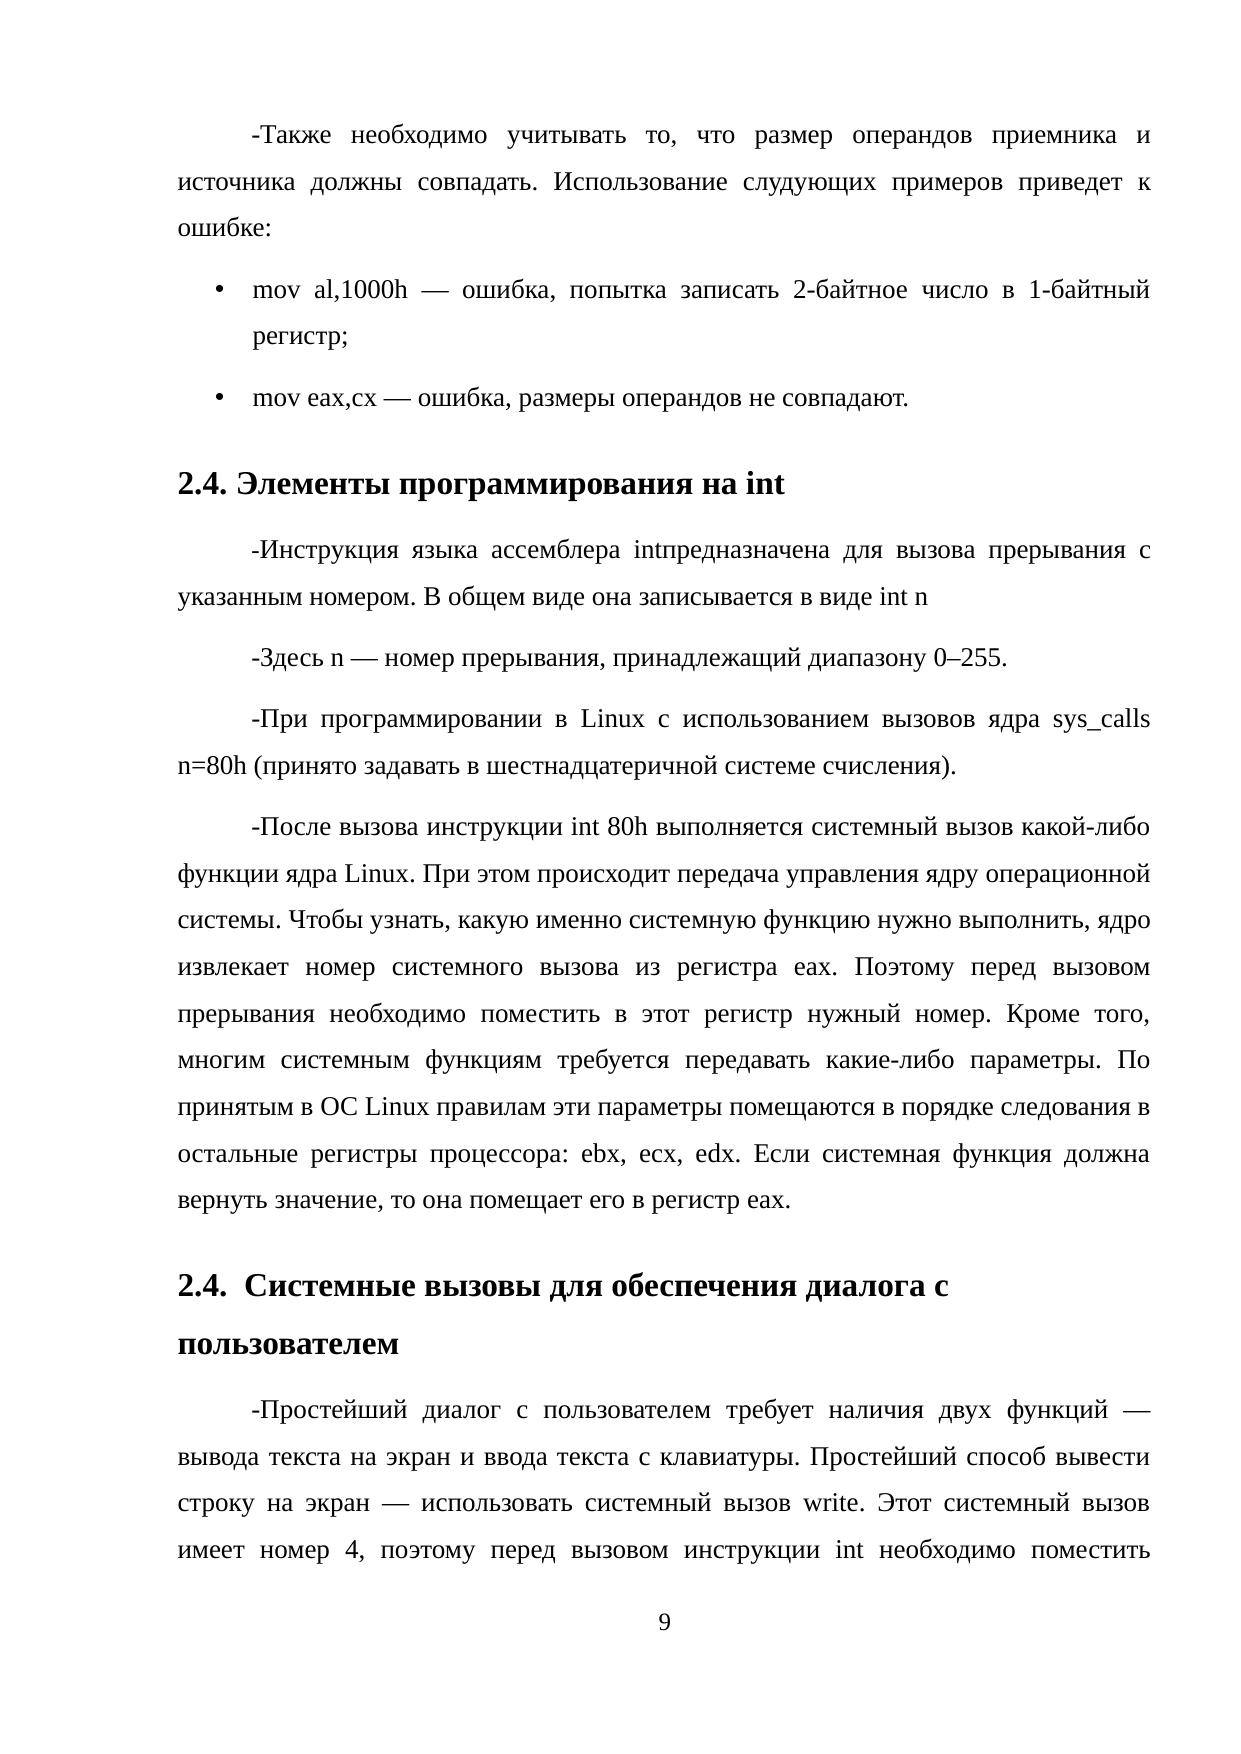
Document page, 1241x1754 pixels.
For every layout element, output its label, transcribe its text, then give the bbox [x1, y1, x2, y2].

text -Простейший диалог с пользователем требует наличия двух функций — вывода текста на экран и ввода текста с клавиатуры. Простейший способ вывести строку на экран — использовать системный вызов write. Этот системный вызов имеет номер 4, поэтому перед вызовом инструкции int необходимо поместить [177, 1393, 1152, 1564]
text -При программировании в Linux с использованием вызовов ядра sys_calls n=80h (принято задавать в шестнадцатеричной системе счисления). [177, 702, 1152, 780]
subtitle 2.4. Элементы программирования на int [177, 463, 1152, 501]
list mov al,1000h — ошибка, попытка записать 2-байтное число в 1-байтный регистр; [215, 273, 1152, 351]
subtitle 2.4. Системные вызовы для обеспечения диалога с пользователем [177, 1266, 1152, 1361]
list mov eax,cx — ошибка, размеры операндов не совпадают. [215, 381, 1152, 412]
text -Здесь n — номер прерывания, принадлежащий диапазону 0–255. [177, 641, 1152, 672]
text -Также необходимо учитывать то, что размер операндов приемника и источника должны совпадать. Использование слудующих примеров приведет к ошибке: [177, 118, 1152, 243]
text -Инструкция языка ассемблера intпредназначена для вызова прерывания с указанным номером. В общем виде она записывается в виде int n [177, 533, 1152, 611]
text -После вызова инструкции int 80h выполняется системный вызов какой-либо функции ядра Linux. При этом происходит передача управления ядру операционной системы. Чтобы узнать, какую именно системную функцию нужно выполнить, ядро извлекает номер системного вызова из регистра eax. Поэтому перед вызовом прерывания необходимо поместить в этот регистр нужный номер. Кроме того, многим системным функциям требуется передавать какие-либо параметры. По принятым в ОС Linux правилам эти параметры помещаются в порядке следования в остальные регистры процессора: ebx, ecx, edx. Если системная функция должна вернуть значение, то она помещает его в регистр eax. [177, 810, 1152, 1214]
